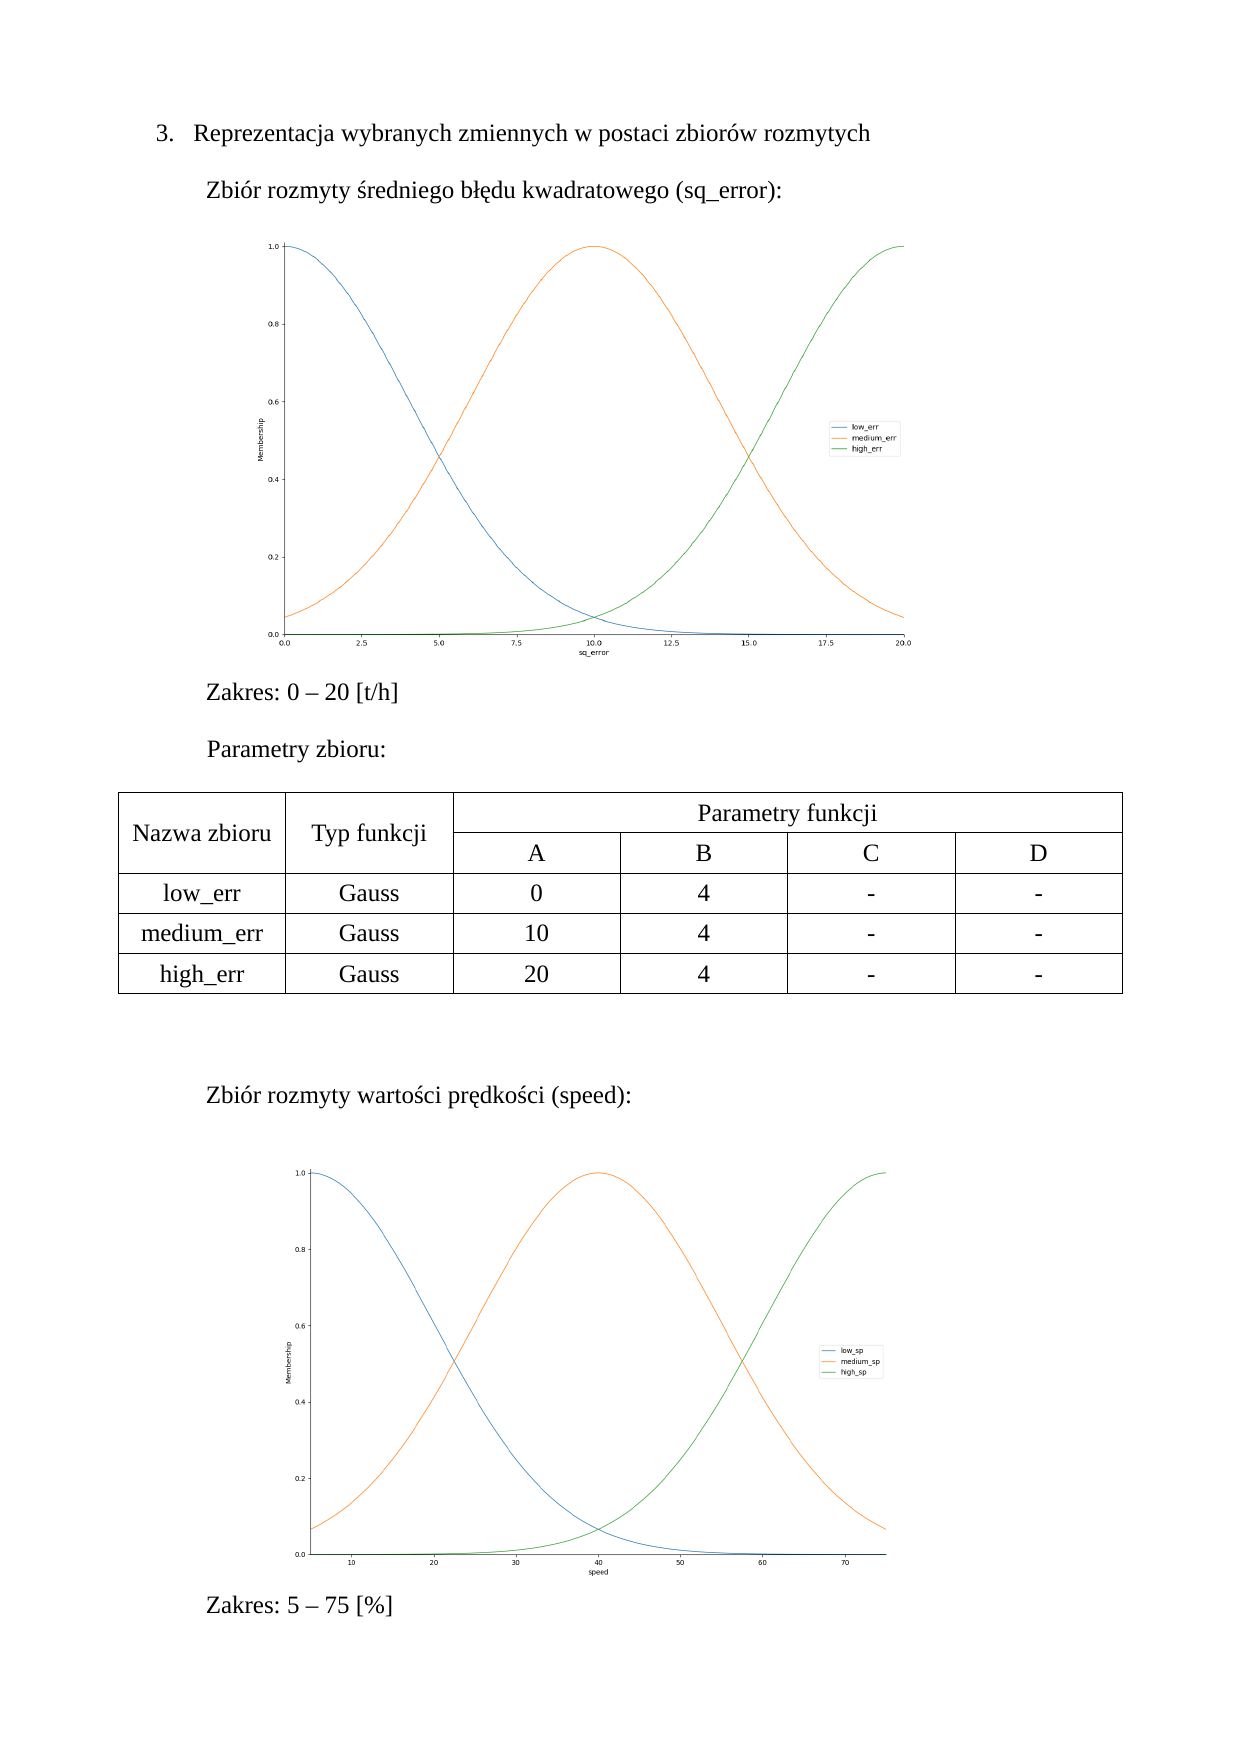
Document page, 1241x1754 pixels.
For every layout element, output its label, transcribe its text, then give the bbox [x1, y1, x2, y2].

table_header Parametry funkcji [454, 793, 1122, 832]
table_cell 10 [454, 914, 620, 953]
table_cell - [956, 954, 1122, 993]
table_header Nazwa zbioru [119, 793, 285, 872]
table_cell 4 [621, 914, 787, 953]
table_cell - [788, 914, 955, 953]
picture [238, 204, 929, 677]
text Zbiór rozmyty średniego błędu kwadratowego (sq_error): [118, 176, 1122, 204]
table_cell Gauss [286, 874, 453, 913]
table_cell low_err [119, 874, 285, 913]
list Reprezentacja wybranych zmiennych w postaci zbiorów rozmytych [156, 118, 1122, 147]
table_cell - [956, 914, 1122, 953]
text Parametry zbioru: [118, 734, 1122, 763]
table_cell B [621, 833, 787, 872]
text Zakres: 5 – 75 [%] [118, 1137, 1122, 1619]
table_cell - [956, 874, 1122, 913]
text Zbiór rozmyty wartości prędkości (speed): [118, 1080, 1122, 1108]
table_cell high_err [119, 954, 285, 993]
table_cell - [788, 954, 955, 993]
text Zakres: 0 – 20 [t/h] [118, 204, 1122, 706]
table_cell C [788, 833, 955, 872]
table_cell A [454, 833, 620, 872]
table_cell Gauss [286, 914, 453, 953]
table_header Typ funkcji [286, 793, 453, 872]
table_cell 20 [454, 954, 620, 993]
table_cell 0 [454, 874, 620, 913]
table_cell medium_err [119, 914, 285, 953]
table_cell 4 [621, 874, 787, 913]
picture [259, 1137, 915, 1591]
table_cell Gauss [286, 954, 453, 993]
table_cell 4 [621, 954, 787, 993]
table_cell - [788, 874, 955, 913]
table_cell D [956, 833, 1122, 872]
